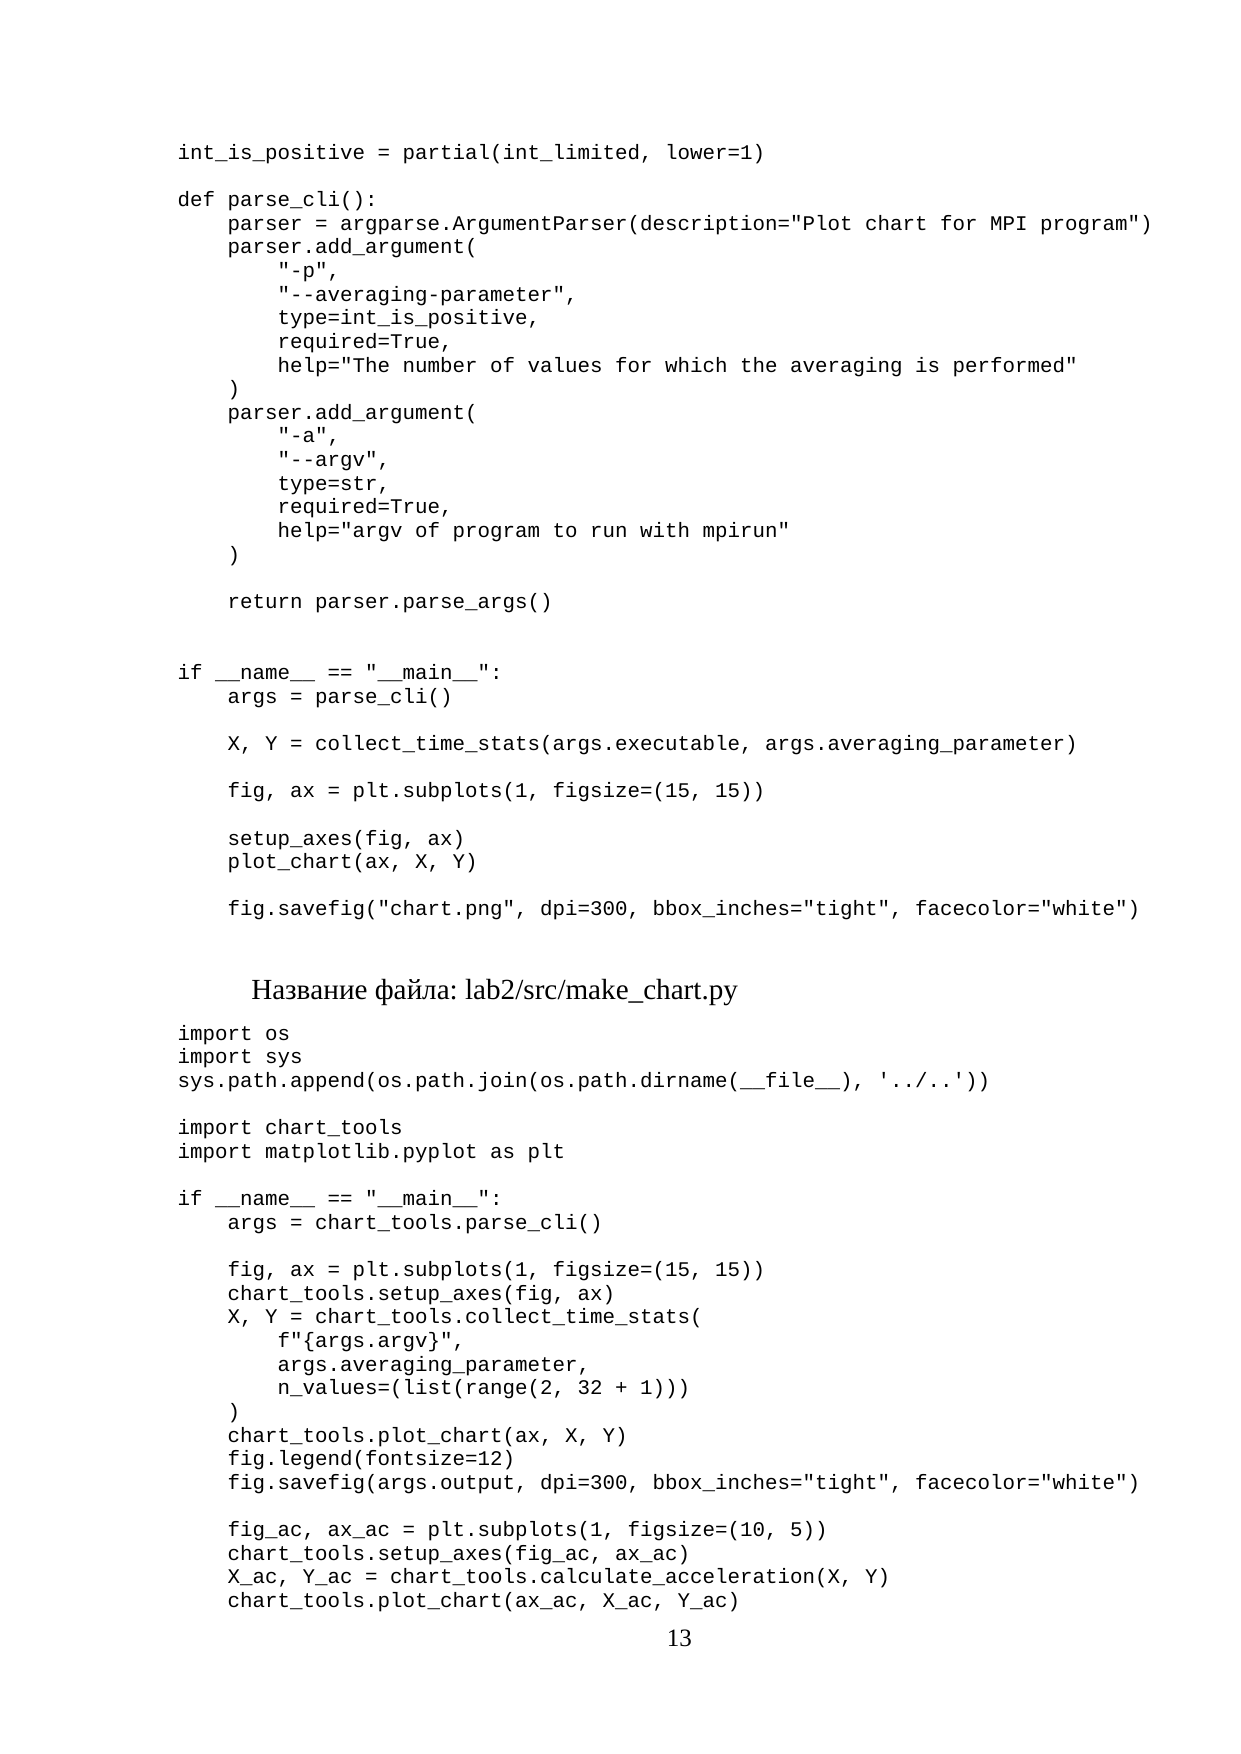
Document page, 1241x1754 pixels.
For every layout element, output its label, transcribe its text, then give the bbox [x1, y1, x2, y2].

text Название файла: lab2/src/make_chart.py [177, 972, 1181, 1006]
table_header import os import sys sys.path.append(os.path.join(os.path.dirname(__file__), '../..')) import chart_tools import matplotlib.pyplot as plt if __name__ == "__main__": args = chart_tools.parse_cli() fig, ax = plt.subplots(1, figsize=(15, 15)) chart_tools.setup_axes(fig, ax) X, Y = chart_tools.collect_time_stats( f"{args.argv}", args.averaging_parameter, n_values=(list(range(2, 32 + 1))) ) chart_tools.plot_chart(ax, X, Y) fig.legend(fontsize=12) fig.savefig(args.output, dpi=300, bbox_inches="tight", facecolor="white") fig_ac, ax_ac = plt.subplots(1, figsize=(10, 5)) chart_tools.setup_axes(fig_ac, ax_ac) X_ac, Y_ac = chart_tools.calculate_acceleration(X, Y) chart_tools.plot_chart(ax_ac, X_ac, Y_ac) [177, 1023, 1181, 1614]
table_header int_is_positive = partial(int_limited, lower=1) def parse_cli(): parser = argparse.ArgumentParser(description="Plot chart for MPI program") parser.add_argument( "-p", "--averaging-parameter", type=int_is_positive, required=True, help="The number of values for which the averaging is performed" ) parser.add_argument( "-a", "--argv", type=str, required=True, help="argv of program to run with mpirun" ) return parser.parse_args() if __name__ == "__main__": args = parse_cli() X, Y = collect_time_stats(args.executable, args.averaging_parameter) fig, ax = plt.subplots(1, figsize=(15, 15)) setup_axes(fig, ax) plot_chart(ax, X, Y) fig.savefig("chart.png", dpi=300, bbox_inches="tight", facecolor="white") [177, 118, 1181, 922]
